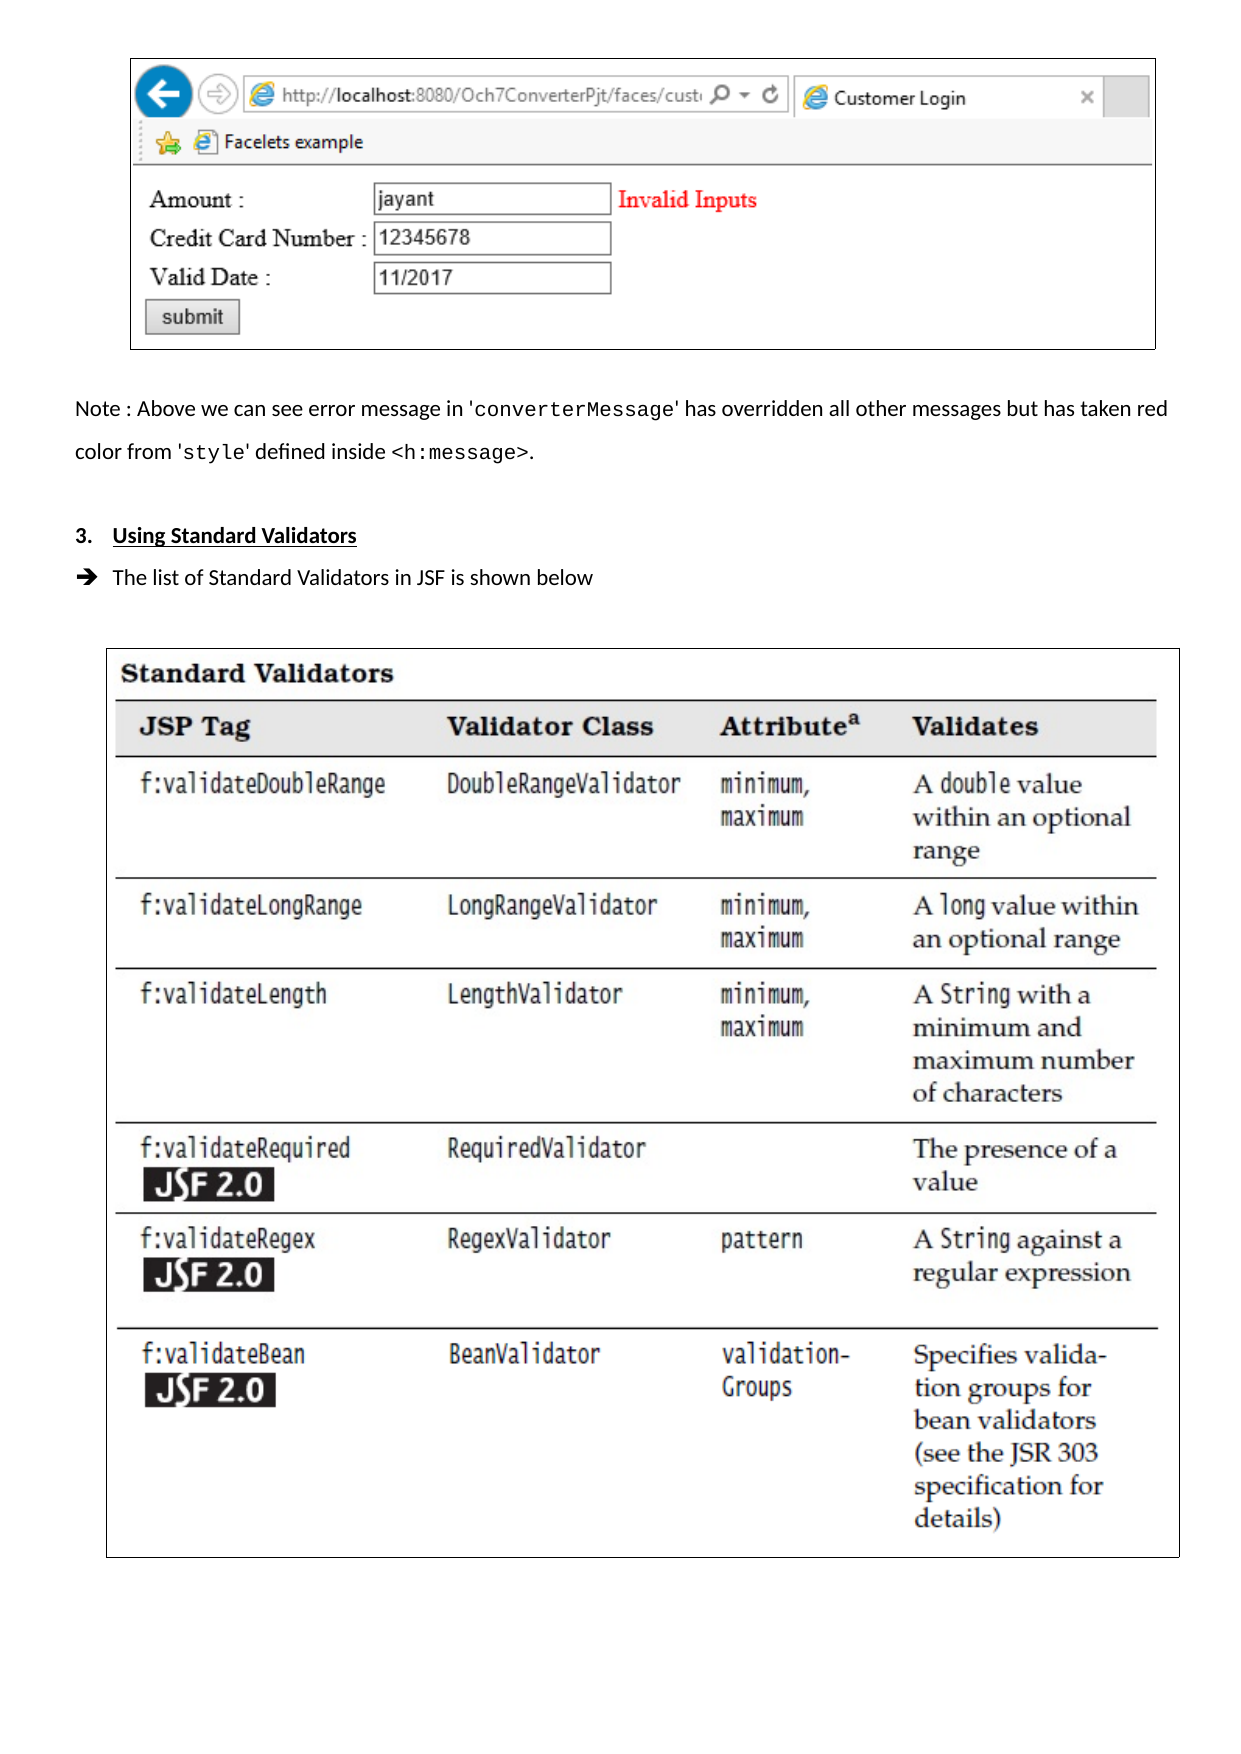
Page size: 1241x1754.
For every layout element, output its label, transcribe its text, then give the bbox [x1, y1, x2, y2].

text 3. Using Standard Validators [75, 522, 1210, 549]
text Note : Above we can see error message in 'converterMessage' has overridden all other messages but has taken red color from 'style' defined inside <h:message>. [75, 394, 1210, 465]
list The list of Standard Validators in JSF is shown below [75, 563, 1210, 592]
